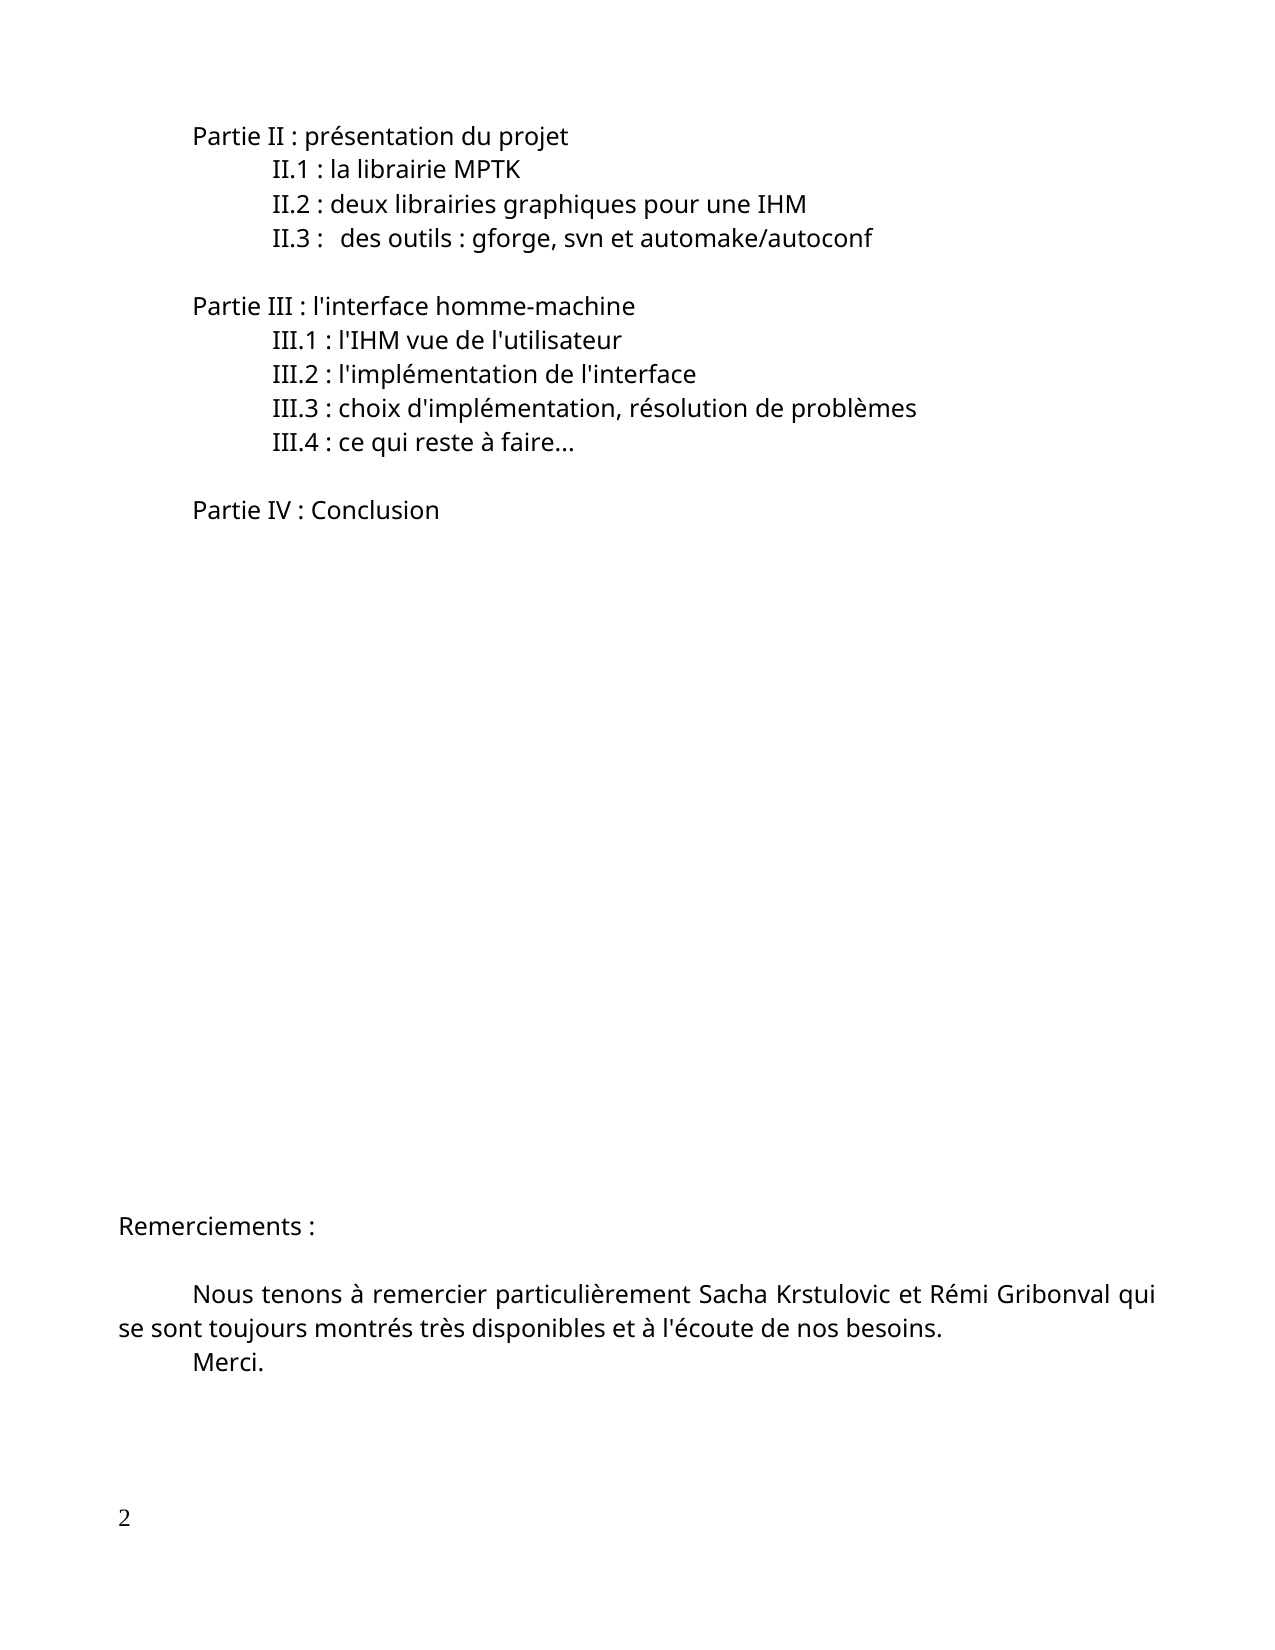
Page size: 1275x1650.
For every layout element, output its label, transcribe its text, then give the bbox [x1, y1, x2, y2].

text III.2 : l'implémentation de l'interface [118, 357, 1157, 391]
text II.2 : deux librairies graphiques pour une IHM [118, 186, 1157, 220]
text Nous tenons à remercier particulièrement Sacha Krstulovic et Rémi Gribonval qui se sont toujours montrés très disponibles et à l'écoute de nos besoins. [118, 1276, 1157, 1344]
text Partie III : l'interface homme-machine [118, 288, 1157, 322]
text Merci. [118, 1344, 1157, 1378]
text II.1 : la librairie MPTK [118, 152, 1157, 186]
text III.3 : choix d'implémentation, résolution de problèmes [118, 391, 1157, 425]
text Remerciements : [118, 1208, 1157, 1242]
text III.1 : l'IHM vue de l'utilisateur [118, 322, 1157, 357]
text Partie IV : Conclusion [118, 493, 1157, 527]
text III.4 : ce qui reste à faire... [118, 425, 1157, 459]
text II.3 : des outils : gforge, svn et automake/autoconf [118, 220, 1157, 254]
text Partie II : présentation du projet [118, 118, 1157, 152]
